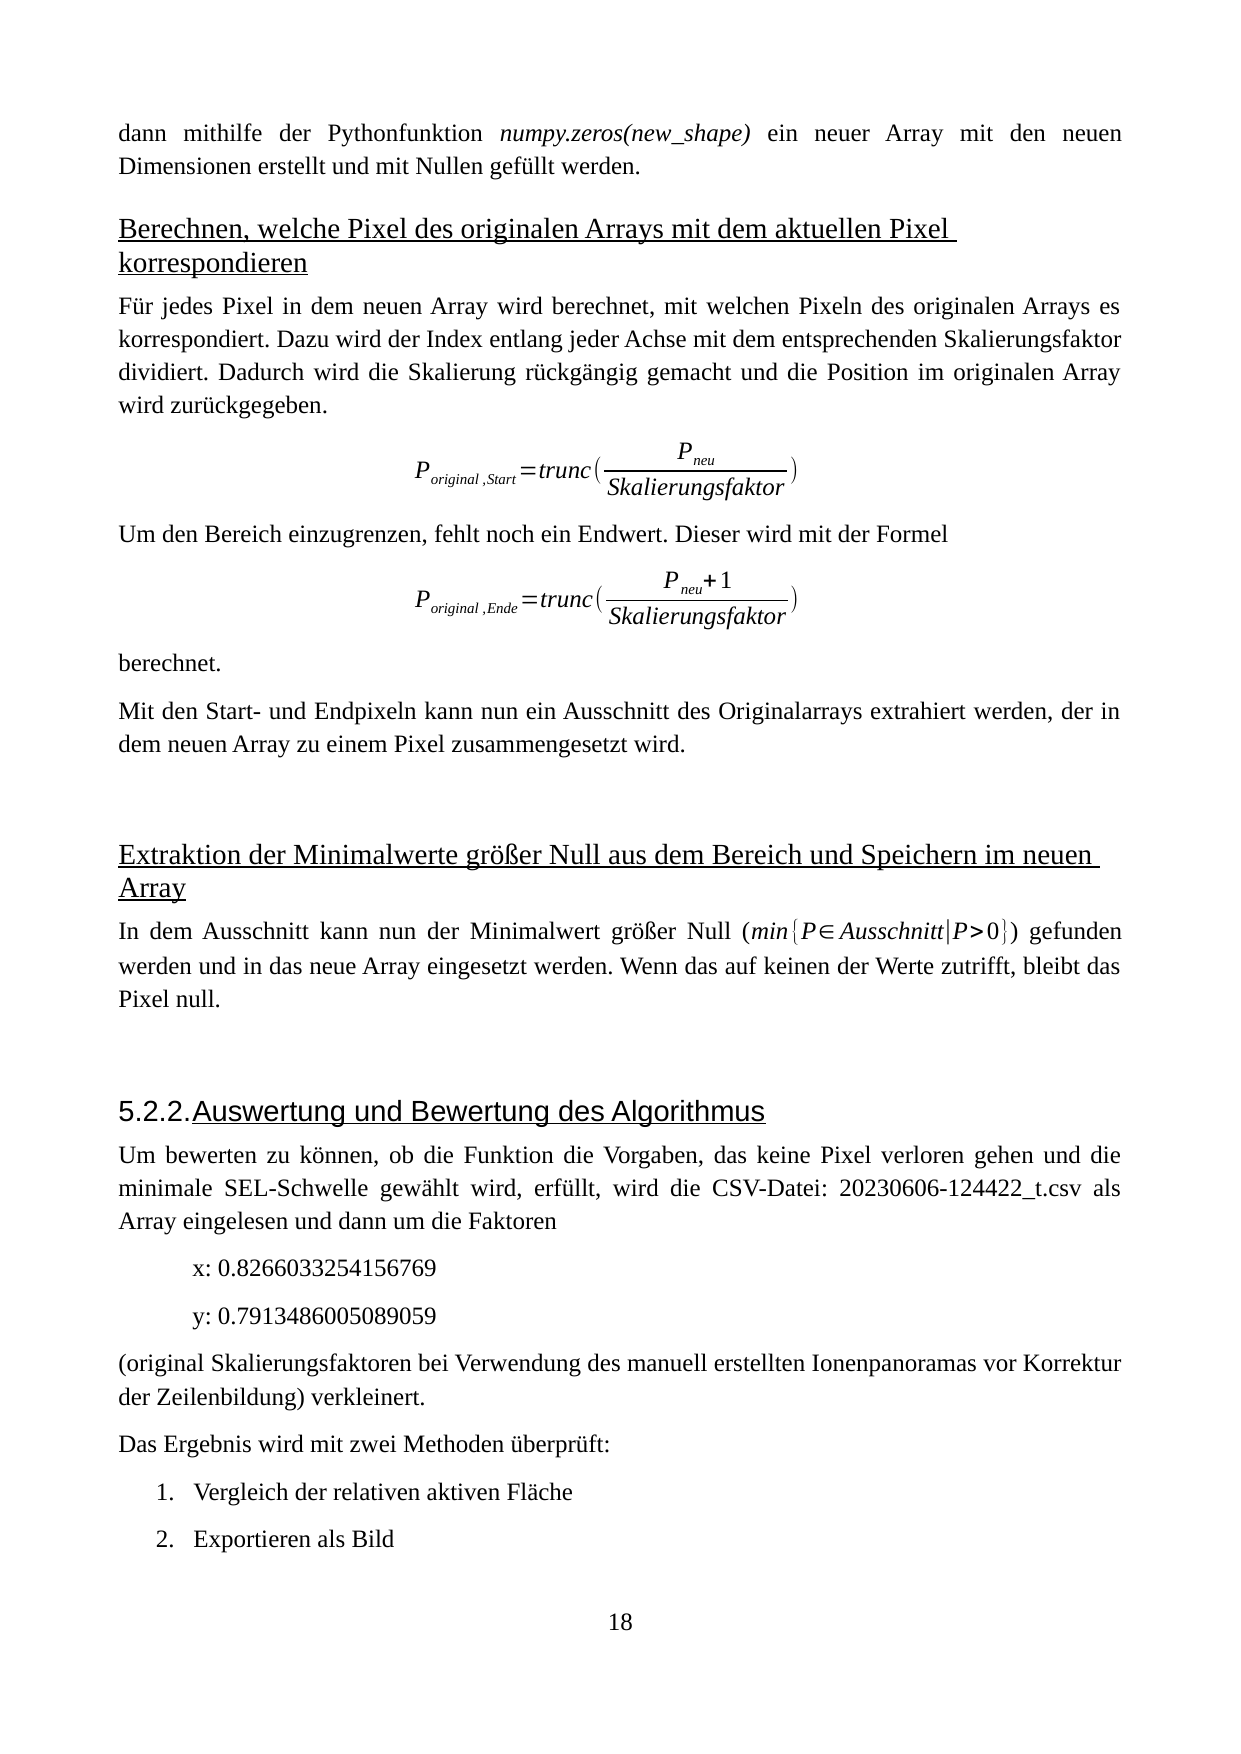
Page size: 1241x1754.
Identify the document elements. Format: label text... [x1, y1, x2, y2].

subtitle Extraktion der Minimalwerte größer Null aus dem Bereich und Speichern im neuen Array [118, 837, 1122, 904]
subtitle Auswertung und Bewertung des Algorithmus [118, 1094, 1122, 1127]
text (original Skalierungsfaktoren bei Verwendung des manuell erstellten Ionenpanoramas vor Korrektur der Zeilenbildung) verkleinert. [118, 1348, 1122, 1410]
list Exportieren als Bild [156, 1524, 1122, 1553]
text In dem Ausschnitt kann nun der Minimalwert größer Null () gefunden werden und in das neue Array eingesetzt werden. Wenn das auf keinen der Werte zutrifft, bleibt das Pixel null. [118, 916, 1122, 1013]
text Um den Bereich einzugrenzen, fehlt noch ein Endwert. Dieser wird mit der Formel [118, 519, 1122, 548]
list Vergleich der relativen aktiven Fläche [156, 1477, 1122, 1506]
text Um bewerten zu können, ob die Funktion die Vorgaben, das keine Pixel verloren gehen und die minimale SEL-Schwelle gewählt wird, erfüllt, wird die CSV-Datei: 20230606-124422_t.csv als Array eingelesen und dann um die Faktoren [118, 1140, 1122, 1234]
text y: 0.7913486005089059 [118, 1301, 1122, 1330]
text dann mithilfe der Pythonfunktion numpy.zeros(new_shape) ein neuer Array mit den neuen Dimensionen erstellt und mit Nullen gefüllt werden. [118, 118, 1122, 180]
text Für jedes Pixel in dem neuen Array wird berechnet, mit welchen Pixeln des originalen Arrays es korrespondiert. Dazu wird der Index entlang jeder Achse mit dem entsprechenden Skalierungsfaktor dividiert. Dadurch wird die Skalierung rückgängig gemacht und die Position im originalen Array wird zurückgegeben. [118, 291, 1122, 419]
subtitle Berechnen, welche Pixel des originalen Arrays mit dem aktuellen Pixel korrespondieren [118, 211, 1122, 278]
text x: 0.8266033254156769 [118, 1253, 1122, 1282]
text Das Ergebnis wird mit zwei Methoden überprüft: [118, 1429, 1122, 1458]
text berechnet. [118, 648, 1122, 677]
text Mit den Start- und Endpixeln kann nun ein Ausschnitt des Originalarrays extrahiert werden, der in dem neuen Array zu einem Pixel zusammengesetzt wird. [118, 696, 1122, 758]
